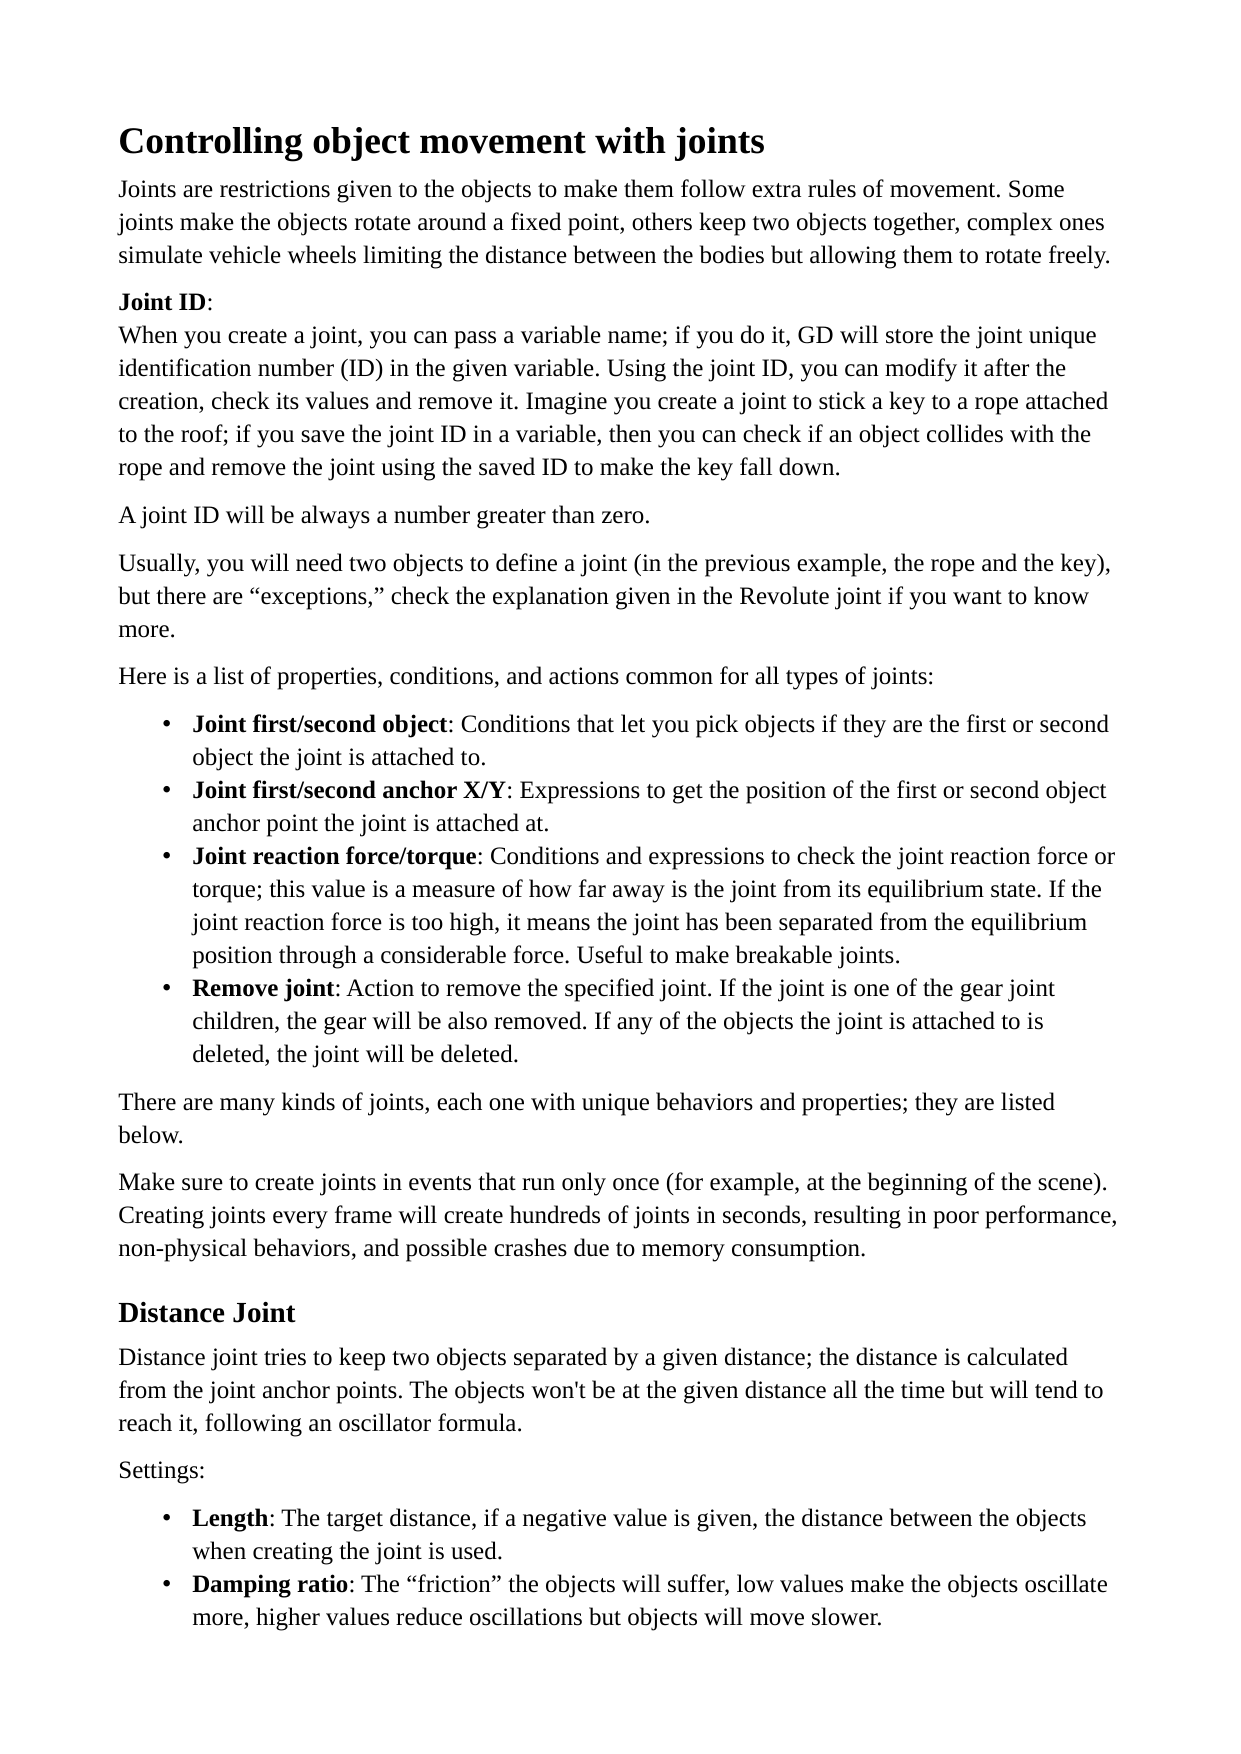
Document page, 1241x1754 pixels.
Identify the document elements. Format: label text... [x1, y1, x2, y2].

text Joints are restrictions given to the objects to make them follow extra rules of movement. Some joints make the objects rotate around a fixed point, others keep two objects together, complex ones simulate vehicle wheels limiting the distance between the bodies but allowing them to rotate freely. [118, 174, 1122, 268]
text Joint ID: When you create a joint, you can pass a variable name; if you do it, GD will store the joint unique identification number (ID) in the given variable. Using the joint ID, you can modify it after the creation, check its values and remove it. Imagine you create a joint to stick a key to a rope attached to the roof; if you save the joint ID in a variable, then you can check if an object collides with the rope and remove the joint using the saved ID to make the key fall down. [118, 287, 1122, 481]
text Usually, you will need two objects to define a joint (in the previous example, the rope and the key), but there are “exceptions,” check the explanation given in the Revolute joint if you want to know more. [118, 548, 1122, 642]
list Joint first/second anchor X/Y: Expressions to get the position of the first or second object anchor point the joint is attached at. [162, 775, 1122, 837]
list Joint first/second object: Conditions that let you pick objects if they are the first or second object the joint is attached to. [162, 709, 1122, 771]
list Damping ratio: The “friction” the objects will suffer, low values make the objects oscillate more, higher values reduce oscillations but objects will move slower. [162, 1569, 1122, 1631]
subtitle Distance Joint [118, 1296, 1122, 1329]
list Length: The target distance, if a negative value is given, the distance between the objects when creating the joint is used. [162, 1503, 1122, 1565]
text Settings: [118, 1455, 1122, 1484]
text There are many kinds of joints, each one with unique behaviors and properties; they are listed below. [118, 1087, 1122, 1148]
list Joint reaction force/torque: Conditions and expressions to check the joint reaction force or torque; this value is a measure of how far away is the joint from its equilibrium state. If the joint reaction force is too high, it means the joint has been separated from the equilibrium position through a considerable force. Useful to make breakable joints. [162, 841, 1122, 969]
subtitle Controlling object movement with joints [118, 118, 1122, 161]
text Here is a list of properties, conditions, and actions common for all types of joints: [118, 661, 1122, 690]
text Make sure to create joints in events that run only once (for example, at the beginning of the scene). Creating joints every frame will create hundreds of joints in seconds, resulting in poor performance, non-physical behaviors, and possible crashes due to memory consumption. [118, 1167, 1122, 1262]
text Distance joint tries to keep two objects separated by a given distance; the distance is calculated from the joint anchor points. The objects won't be at the given distance all the time but will tend to reach it, following an oscillator formula. [118, 1342, 1122, 1436]
text A joint ID will be always a number greater than zero. [118, 500, 1122, 529]
list Remove joint: Action to remove the specified joint. If the joint is one of the gear joint children, the gear will be also removed. If any of the objects the joint is attached to is deleted, the joint will be deleted. [162, 973, 1122, 1068]
